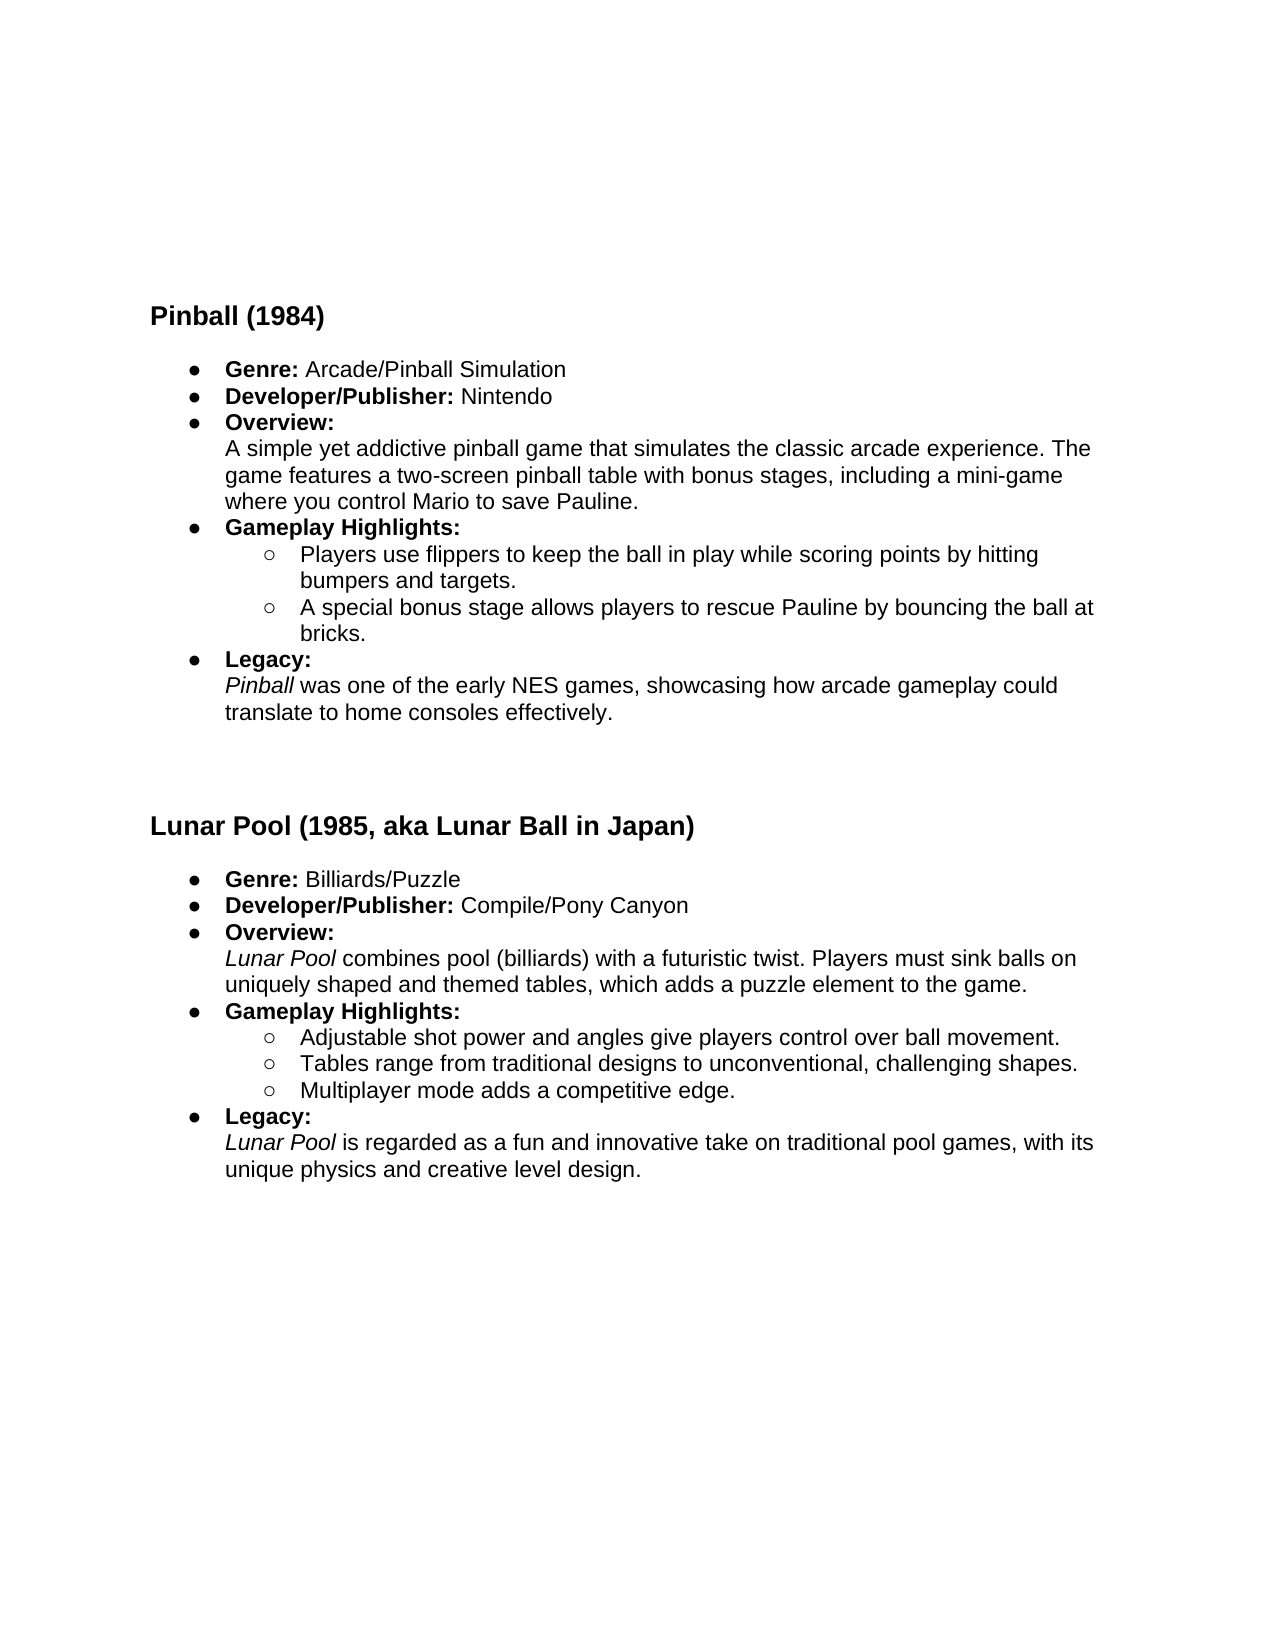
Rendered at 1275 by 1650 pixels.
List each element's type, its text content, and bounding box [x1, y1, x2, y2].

list Multiplayer mode adds a competitive edge. [262, 1077, 1125, 1103]
list Tables range from traditional designs to unconventional, challenging shapes. [262, 1050, 1125, 1077]
list Developer/Publisher: Compile/Pony Canyon [187, 892, 1125, 918]
list Overview: Lunar Pool combines pool (billiards) with a futuristic twist. Players must sink balls on uniquely shaped and themed tables, which adds a puzzle element to the game. [187, 918, 1125, 998]
subtitle Pinball (1984) [150, 300, 1125, 331]
list Gameplay Highlights: [187, 998, 1125, 1024]
list Adjustable shot power and angles give players control over ball movement. [262, 1024, 1125, 1050]
list Overview: A simple yet addictive pinball game that simulates the classic arcade experience. The game features a two-screen pinball table with bonus stages, including a mini-game where you control Mario to save Pauline. [187, 409, 1125, 514]
list Gameplay Highlights: [187, 514, 1125, 541]
list A special bonus stage allows players to rescue Pauline by bouncing the ball at bricks. [262, 593, 1125, 646]
list Legacy: Lunar Pool is regarded as a fun and innovative take on traditional pool games, with its unique physics and creative level design. [187, 1103, 1125, 1182]
subtitle Lunar Pool (1985, aka Lunar Ball in Japan) [150, 809, 1125, 841]
list Developer/Publisher: Nintendo [187, 383, 1125, 409]
list Genre: Billiards/Puzzle [187, 866, 1125, 892]
list Genre: Arcade/Pinball Simulation [187, 356, 1125, 383]
list Players use flippers to keep the ball in play while scoring points by hitting bumpers and targets. [262, 541, 1125, 593]
list Legacy: Pinball was one of the early NES games, showcasing how arcade gameplay could translate to home consoles effectively. [187, 646, 1125, 725]
